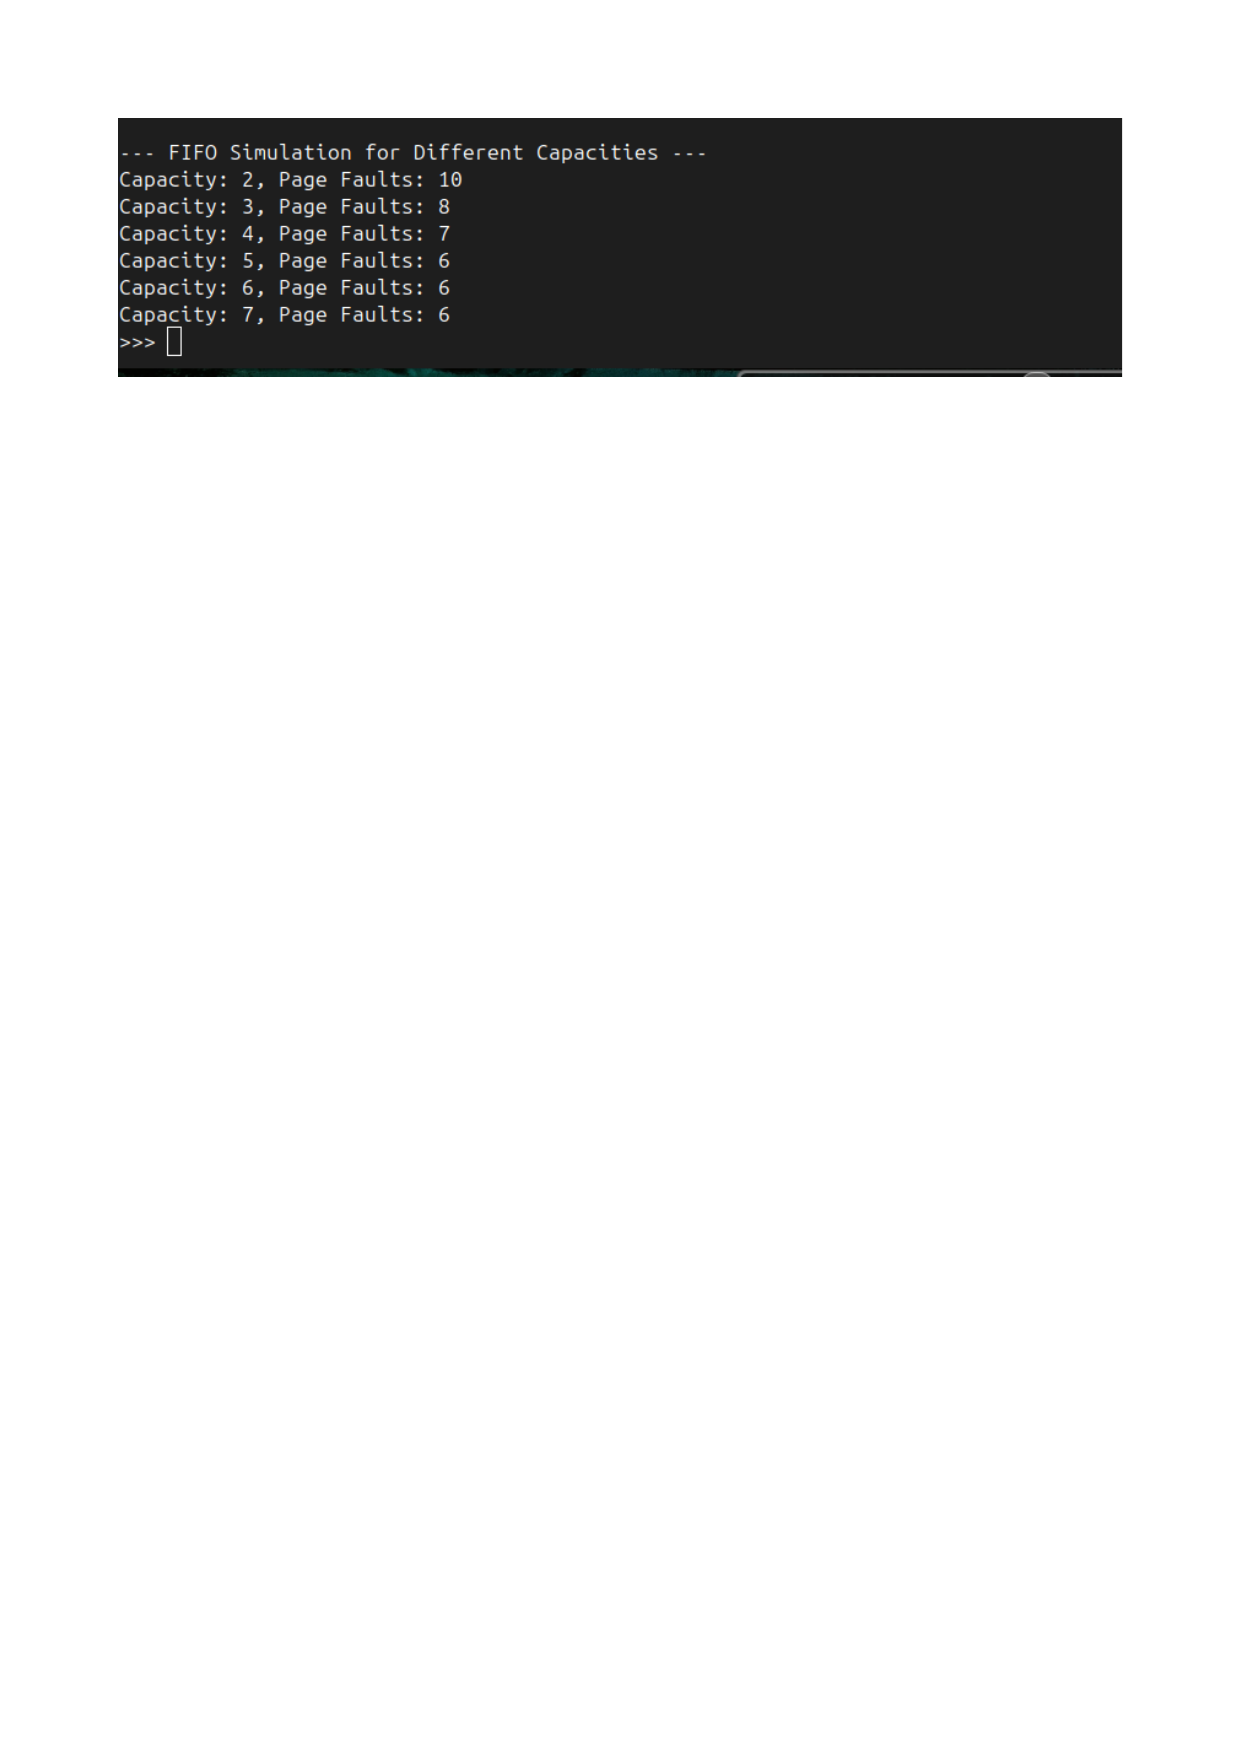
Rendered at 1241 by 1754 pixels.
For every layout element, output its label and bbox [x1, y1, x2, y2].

picture [118, 118, 1123, 377]
